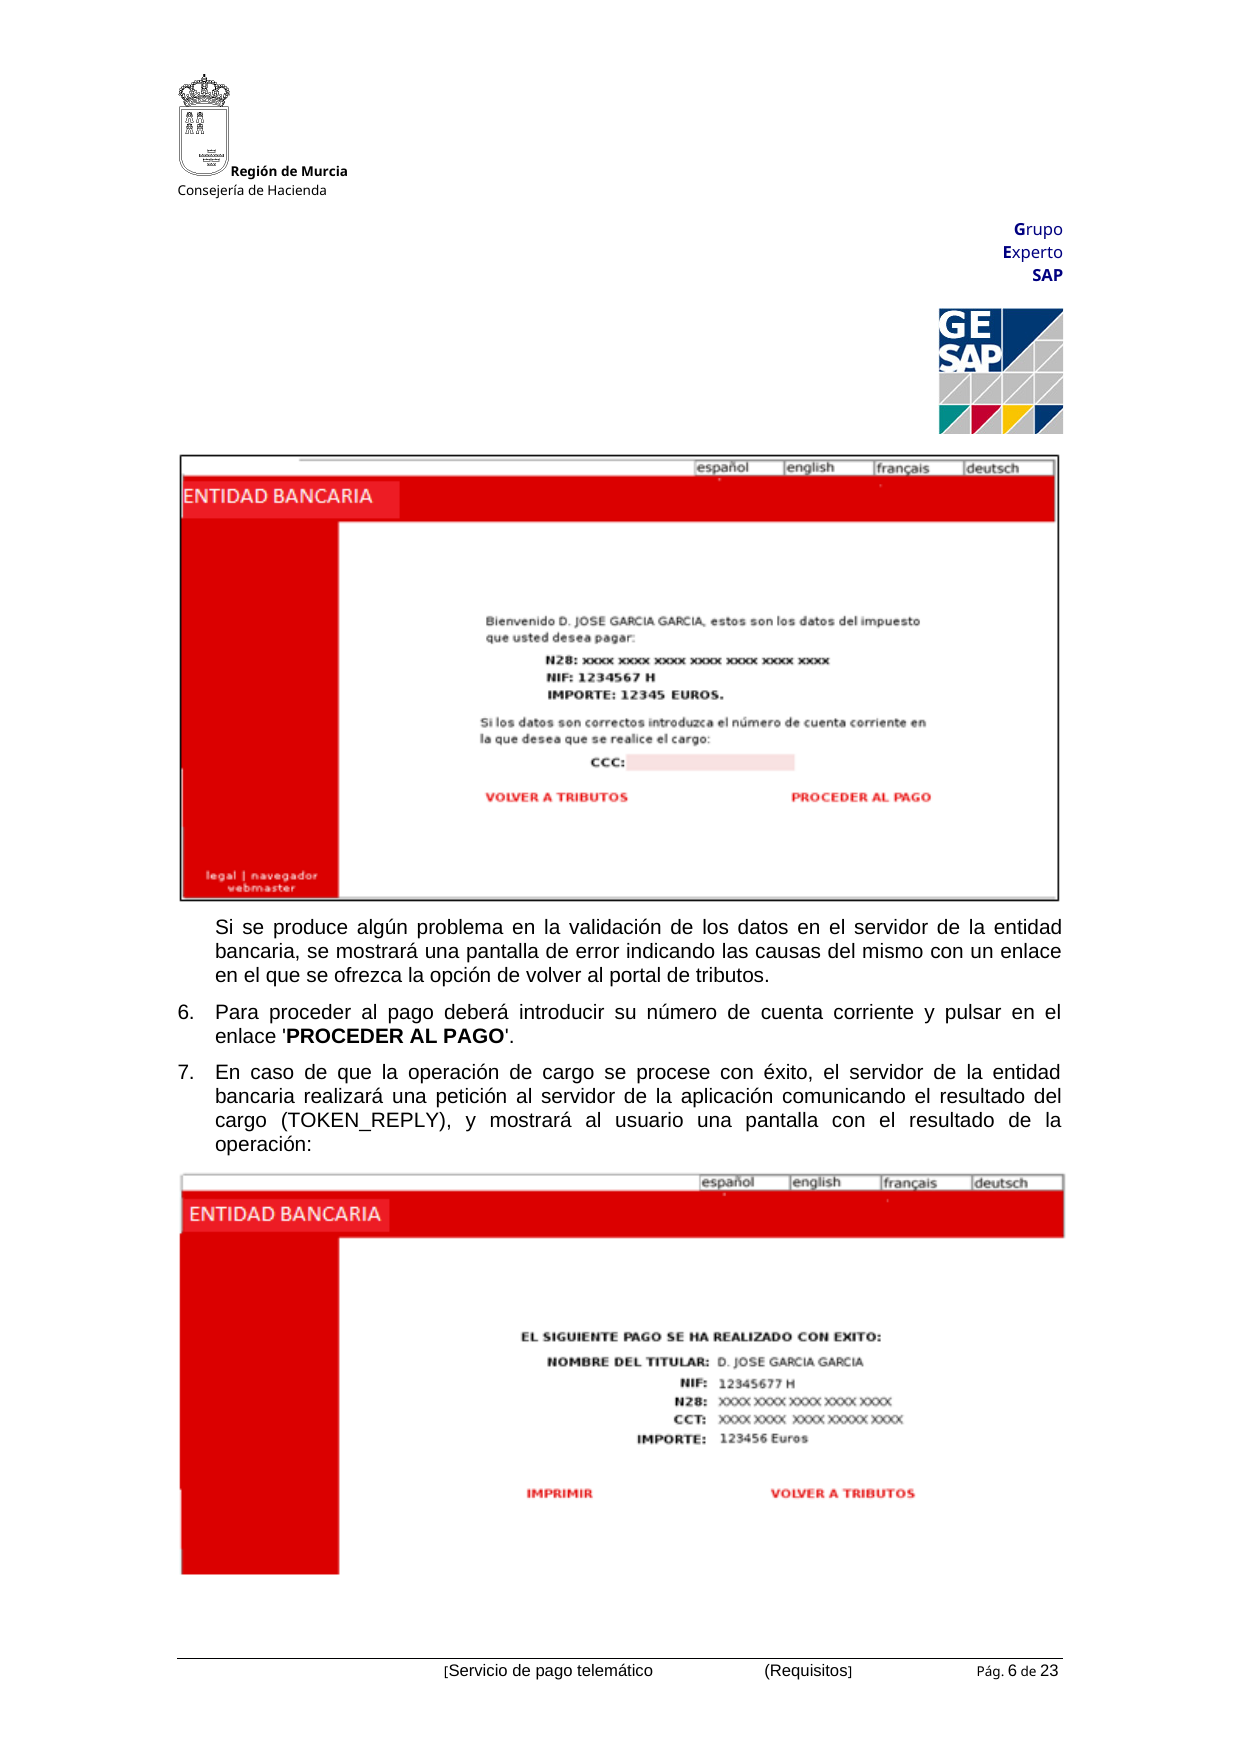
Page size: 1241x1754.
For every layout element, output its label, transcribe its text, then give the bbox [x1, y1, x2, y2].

text Si se produce algún problema en la validación de los datos en el servidor de la entidad bancaria, se mostrará una pantalla de error indicando las causas del mismo con un enlace en el que se ofrezca la opción de volver al portal de tributos. [215, 915, 1063, 987]
list En caso de que la operación de cargo se procese con éxito, el servidor de la entidad bancaria realizará una petición al servidor de la aplicación comunicando el resultado del cargo (TOKEN_REPLY), y mostrará al usuario una pantalla con el resultado de la operación: [177, 1060, 1063, 1156]
picture [177, 452, 1064, 903]
picture [938, 308, 1064, 434]
picture [177, 1168, 1067, 1581]
picture [177, 73, 231, 177]
list Para proceder al pago deberá introducir su número de cuenta corriente y pulsar en el enlace 'PROCEDER AL PAGO'. [177, 999, 1063, 1047]
